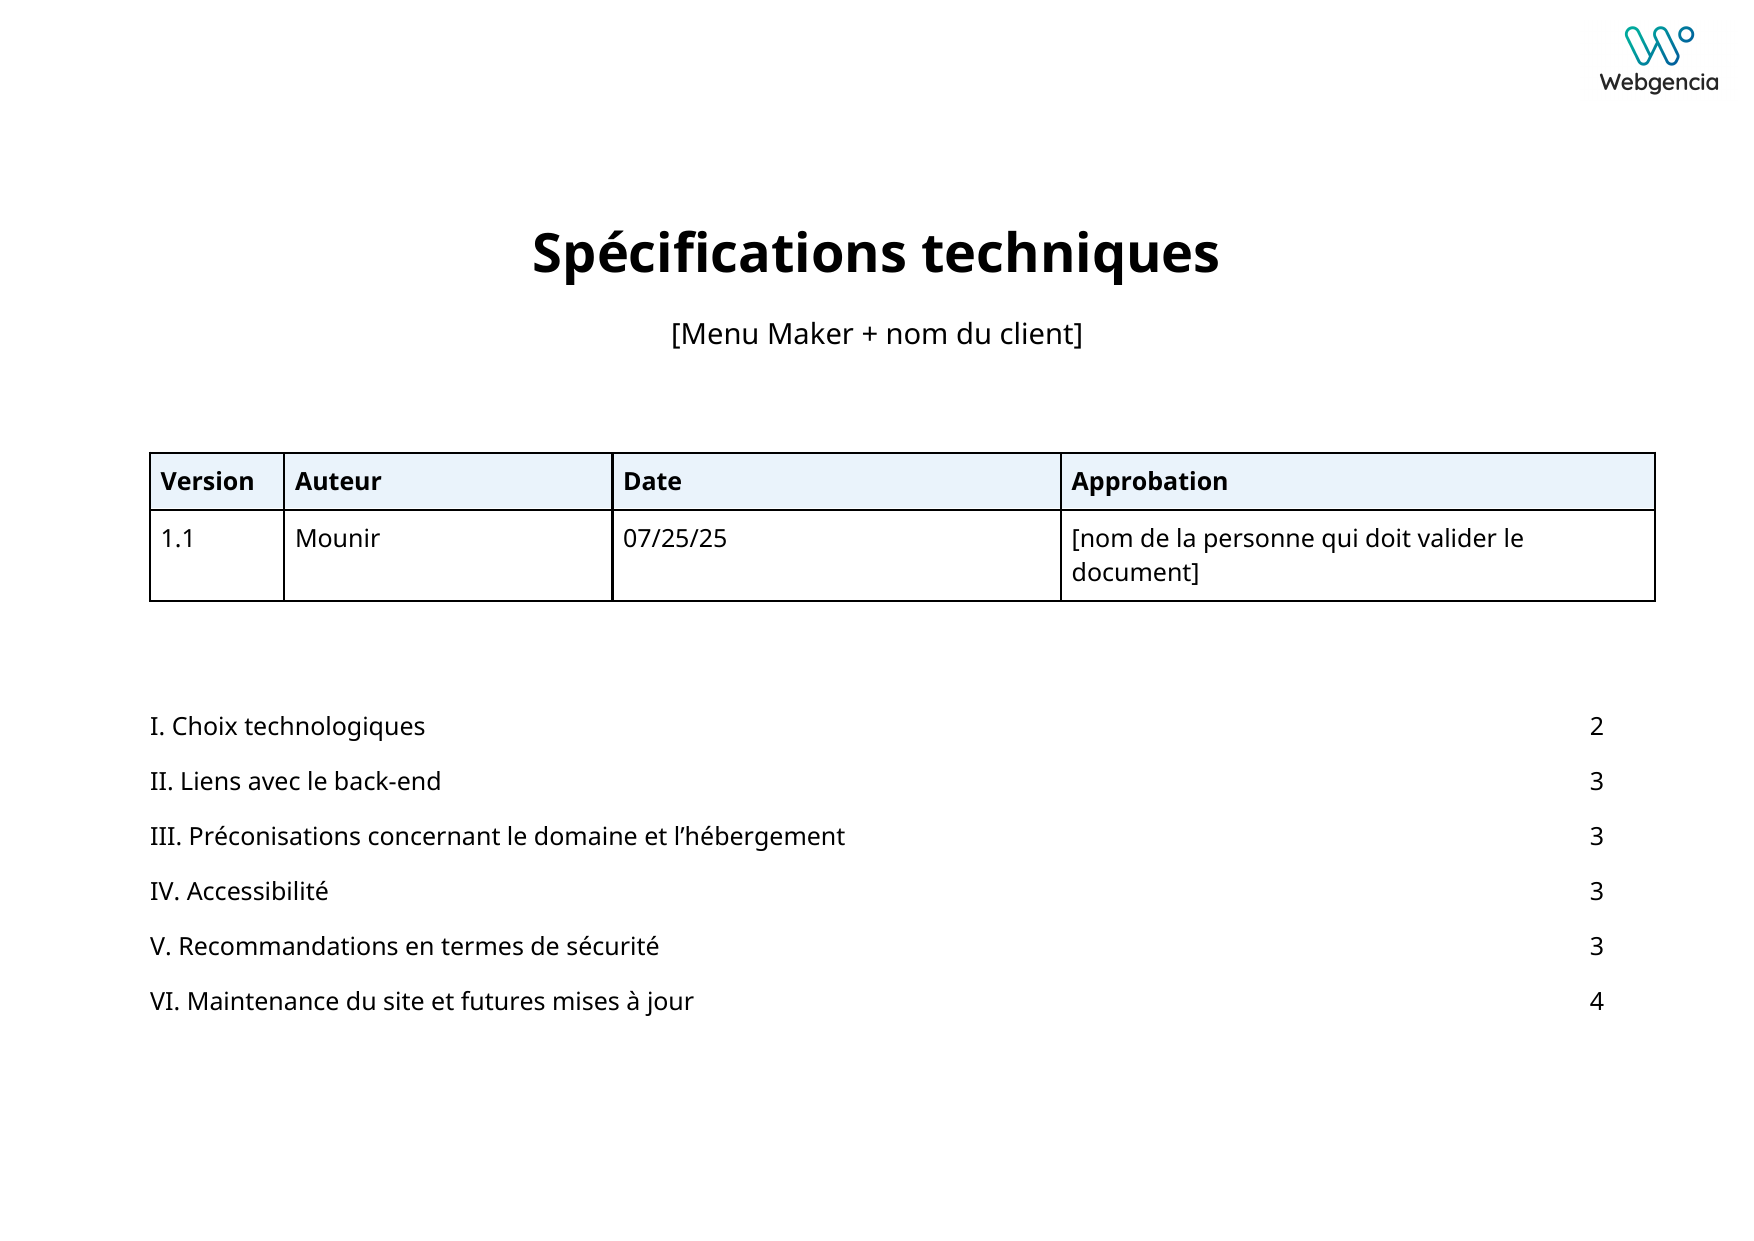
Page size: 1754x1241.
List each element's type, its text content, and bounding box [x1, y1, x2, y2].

table_cell 1,1 [151, 511, 283, 599]
text V. Recommandations en termes de sécurité 3 [150, 928, 1604, 962]
table_header Version [151, 454, 283, 508]
title Spécifications techniques [150, 215, 1604, 288]
text [Menu Maker + nom du client] [150, 313, 1604, 353]
table_cell 25/07/25 [614, 511, 1060, 599]
text II. Liens avec le back-end 3 [150, 764, 1604, 798]
table_header Approbation [1062, 454, 1654, 508]
text III. Préconisations concernant le domaine et l’hébergement 3 [150, 819, 1604, 853]
text I. Choix technologiques 2 [150, 709, 1604, 743]
picture [1580, 20, 1739, 101]
table_cell Mounir [285, 511, 611, 599]
text VI. Maintenance du site et futures mises à jour 4 [150, 983, 1604, 1017]
table_cell [nom de la personne qui doit valider le document] [1062, 511, 1654, 599]
text IV. Accessibilité 3 [150, 873, 1604, 908]
table_header Auteur [285, 454, 611, 508]
table_header Date [614, 454, 1060, 508]
